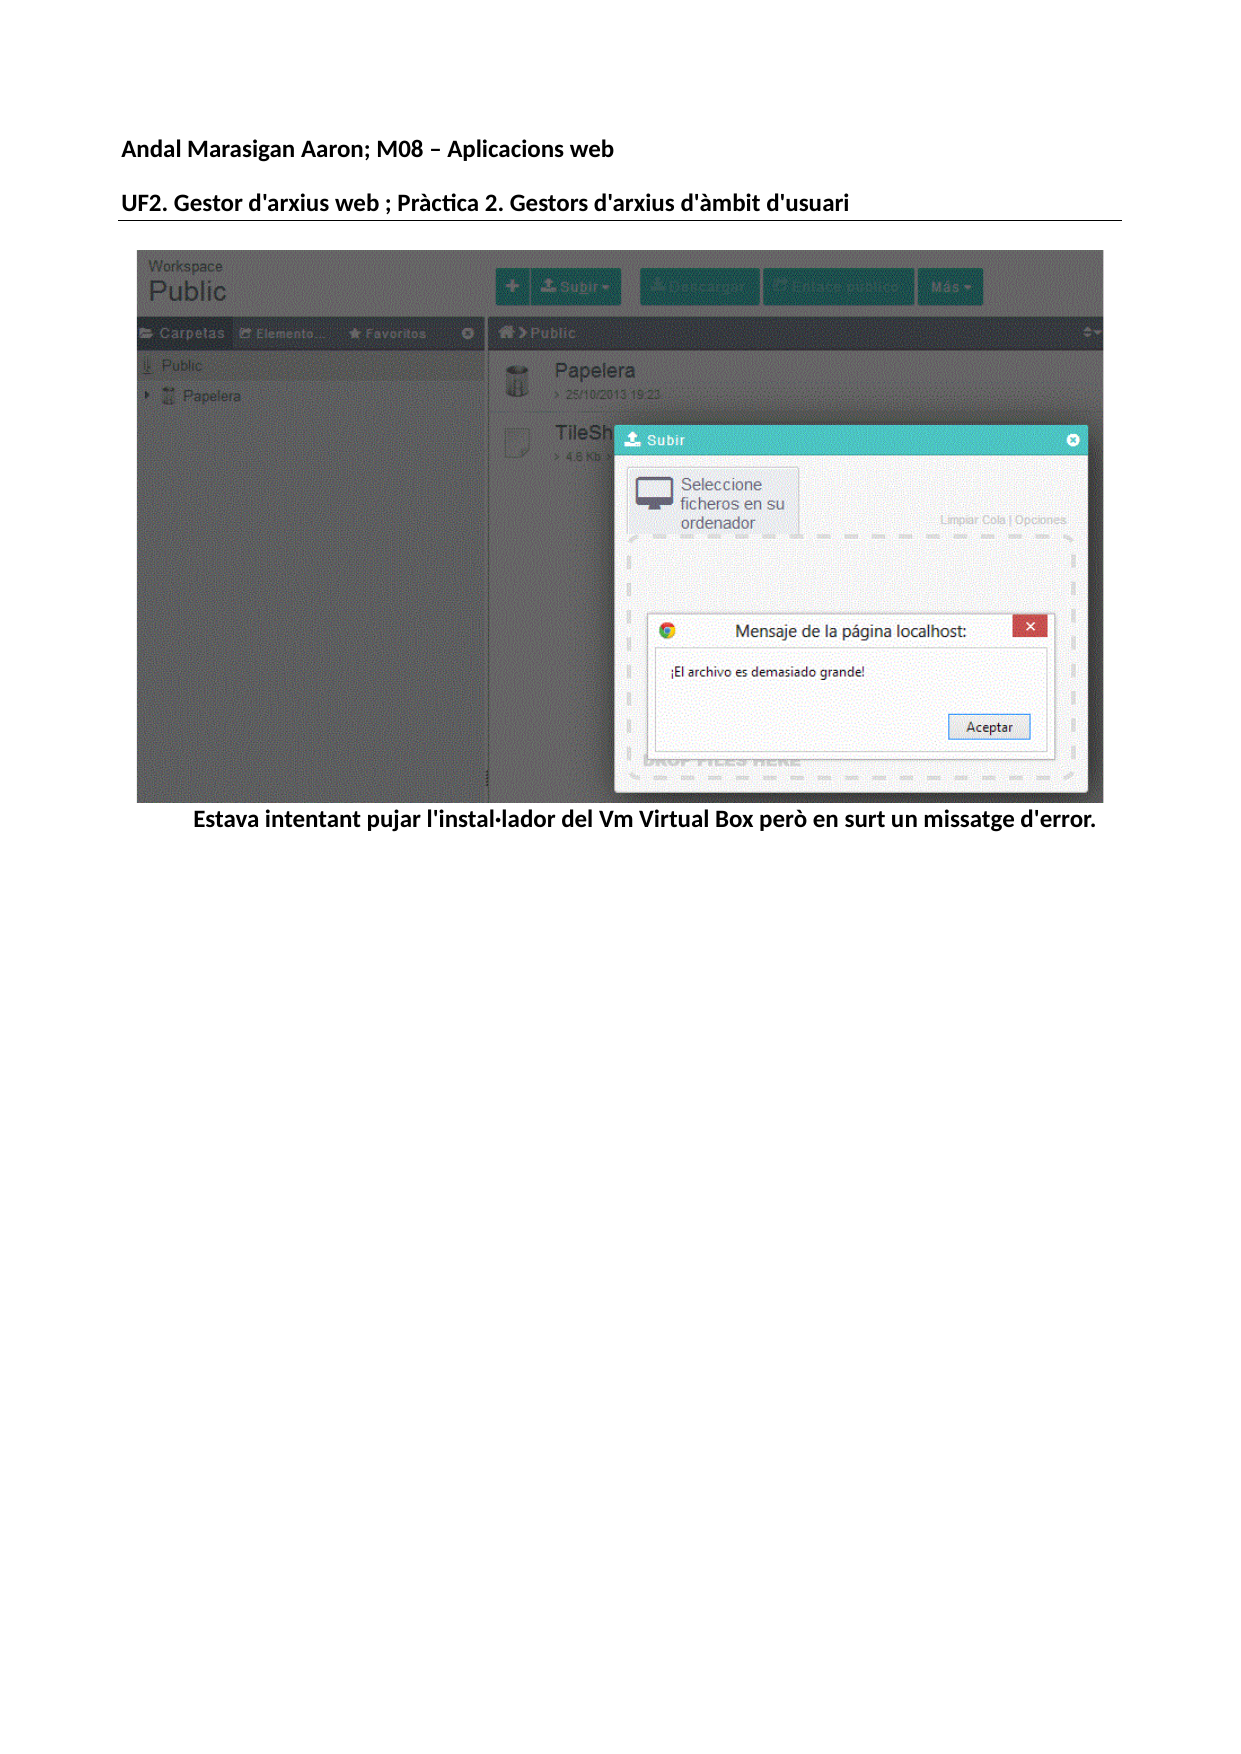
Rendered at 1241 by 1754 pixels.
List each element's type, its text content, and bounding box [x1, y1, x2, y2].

list Estava intentant pujar l'instal·lador del Vm Virtual Box però en surt un missatge d'error. [156, 250, 1122, 833]
picture [136, 250, 1104, 803]
